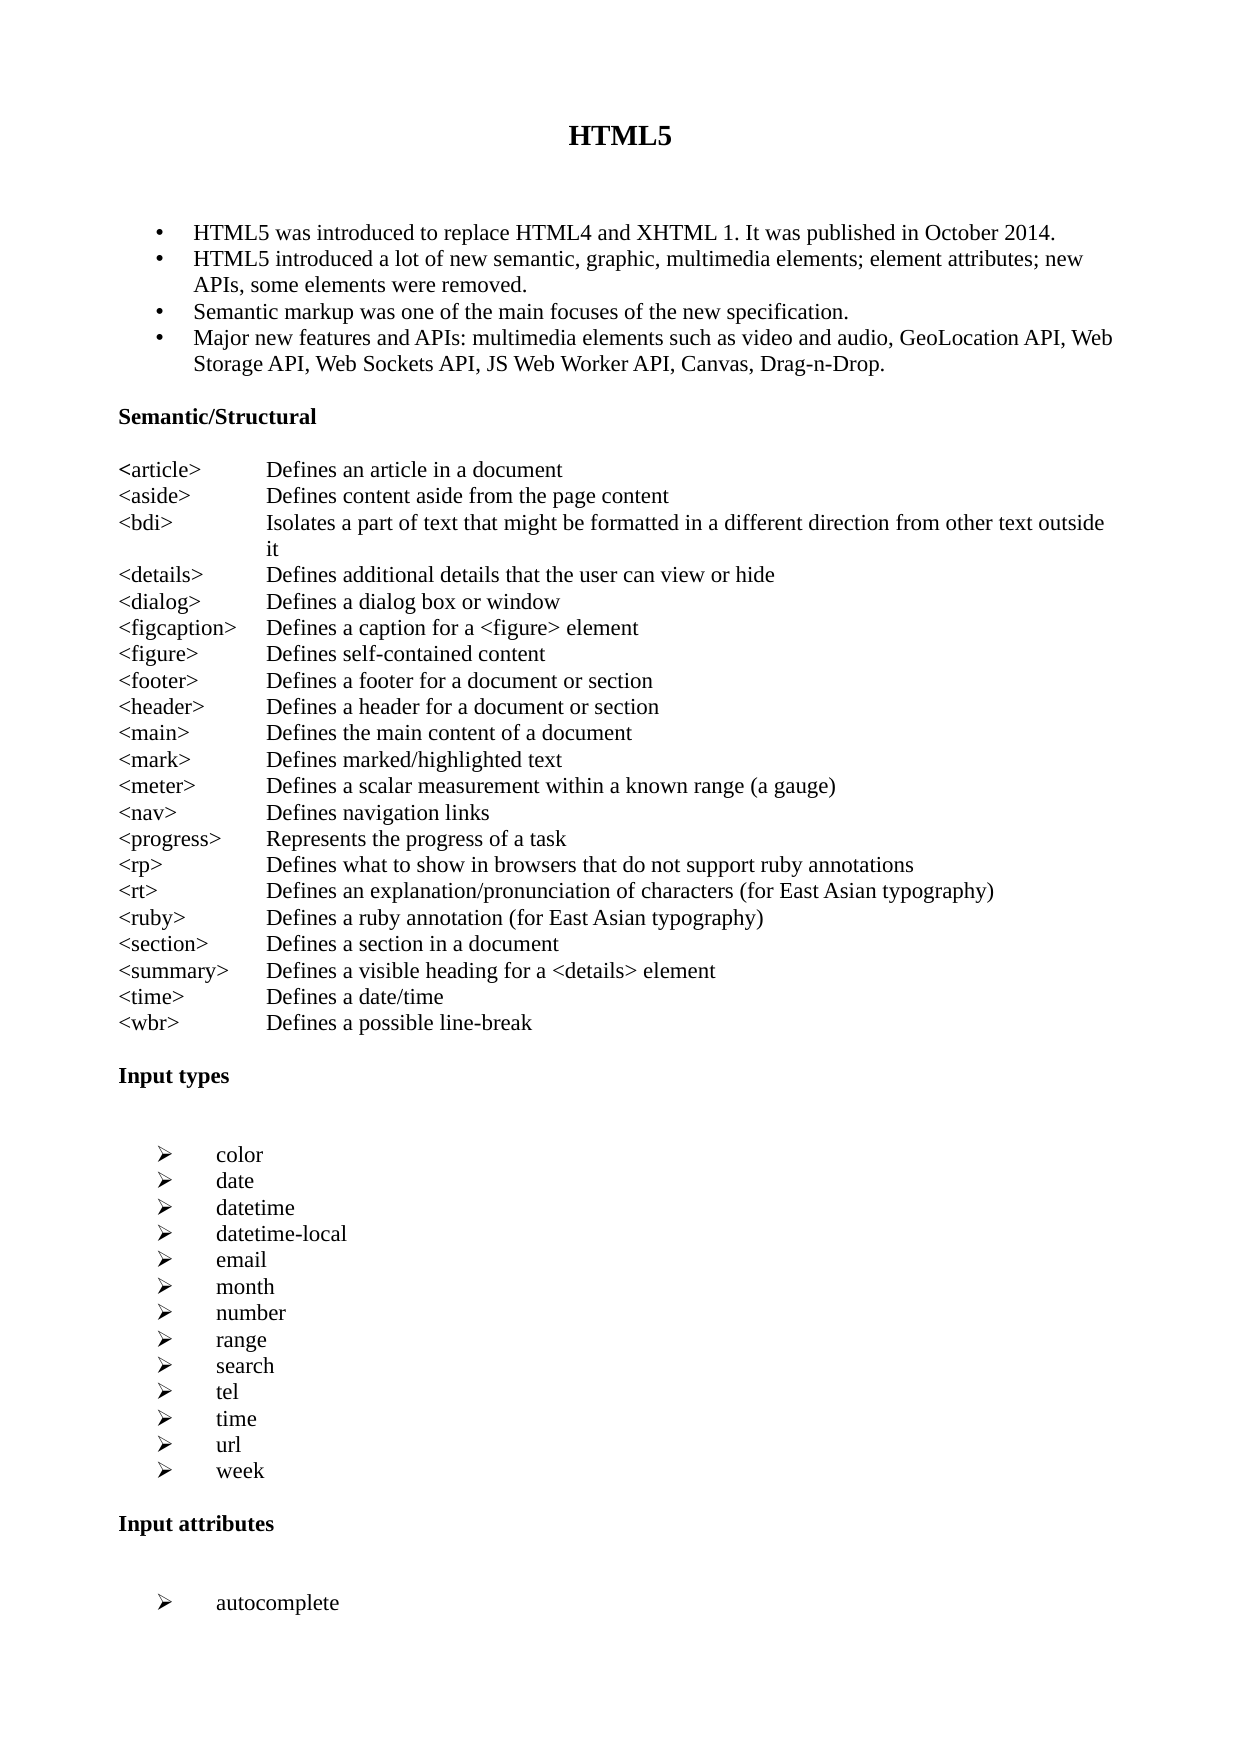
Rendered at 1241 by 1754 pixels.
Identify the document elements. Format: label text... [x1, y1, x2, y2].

list search [156, 1352, 1122, 1378]
list week [156, 1457, 1122, 1484]
text <dialog> Defines a dialog box or window [118, 588, 1122, 614]
list month [156, 1273, 1122, 1299]
text <summary> Defines a visible heading for a <details> element [118, 957, 1122, 983]
text <figcaption> Defines a caption for a <figure> element [118, 614, 1122, 640]
text <progress> Represents the progress of a task [118, 825, 1122, 851]
list Major new features and APIs: multimedia elements such as video and audio, GeoLocation API, Web Storage API, Web Sockets API, JS Web Worker API, Canvas, Drag-n-Drop. [156, 324, 1122, 377]
text <bdi> Isolates a part of text that might be formatted in a different direction from other text outside it [118, 509, 1122, 561]
text <figure> Defines self-contained content [118, 640, 1122, 667]
list time [156, 1405, 1122, 1431]
text <aside> Defines content aside from the page content [118, 482, 1122, 509]
list tel [156, 1378, 1122, 1405]
list autocomplete [156, 1589, 1122, 1616]
list email [156, 1247, 1122, 1273]
text <main> Defines the main content of a document [118, 719, 1122, 746]
list number [156, 1299, 1122, 1326]
list HTML5 was introduced to replace HTML4 and XHTML 1. It was published in October 2014. [156, 219, 1122, 245]
text <time> Defines a date/time [118, 983, 1122, 1009]
text <header> Defines a header for a document or section [118, 693, 1122, 719]
list url [156, 1431, 1122, 1457]
list HTML5 introduced a lot of new semantic, graphic, multimedia elements; element attributes; new APIs, some elements were removed. [156, 245, 1122, 298]
text <wbr> Defines a possible line-break [118, 1009, 1122, 1036]
text <rp> Defines what to show in browsers that do not support ruby annotations [118, 851, 1122, 878]
list Semantic markup was one of the main focuses of the new specification. [156, 298, 1122, 324]
text <nav> Defines navigation links [118, 798, 1122, 825]
list datetime [156, 1194, 1122, 1220]
text <section> Defines a section in a document [118, 930, 1122, 957]
text Semantic/Structural [118, 403, 1122, 429]
list range [156, 1326, 1122, 1352]
text <details> Defines additional details that the user can view or hide [118, 561, 1122, 588]
text <rt> Defines an explanation/pronunciation of characters (for East Asian typography) [118, 878, 1122, 904]
list color [156, 1141, 1122, 1167]
list datetime-local [156, 1220, 1122, 1247]
text <ruby> Defines a ruby annotation (for East Asian typography) [118, 904, 1122, 930]
text HTML5 [118, 118, 1122, 152]
text <mark> Defines marked/highlighted text [118, 746, 1122, 772]
text Input types [118, 1062, 1122, 1088]
list date [156, 1167, 1122, 1194]
text Input attributes [118, 1510, 1122, 1536]
text <article> Defines an article in a document [118, 456, 1122, 482]
text <footer> Defines a footer for a document or section [118, 667, 1122, 693]
text <meter> Defines a scalar measurement within a known range (a gauge) [118, 772, 1122, 798]
